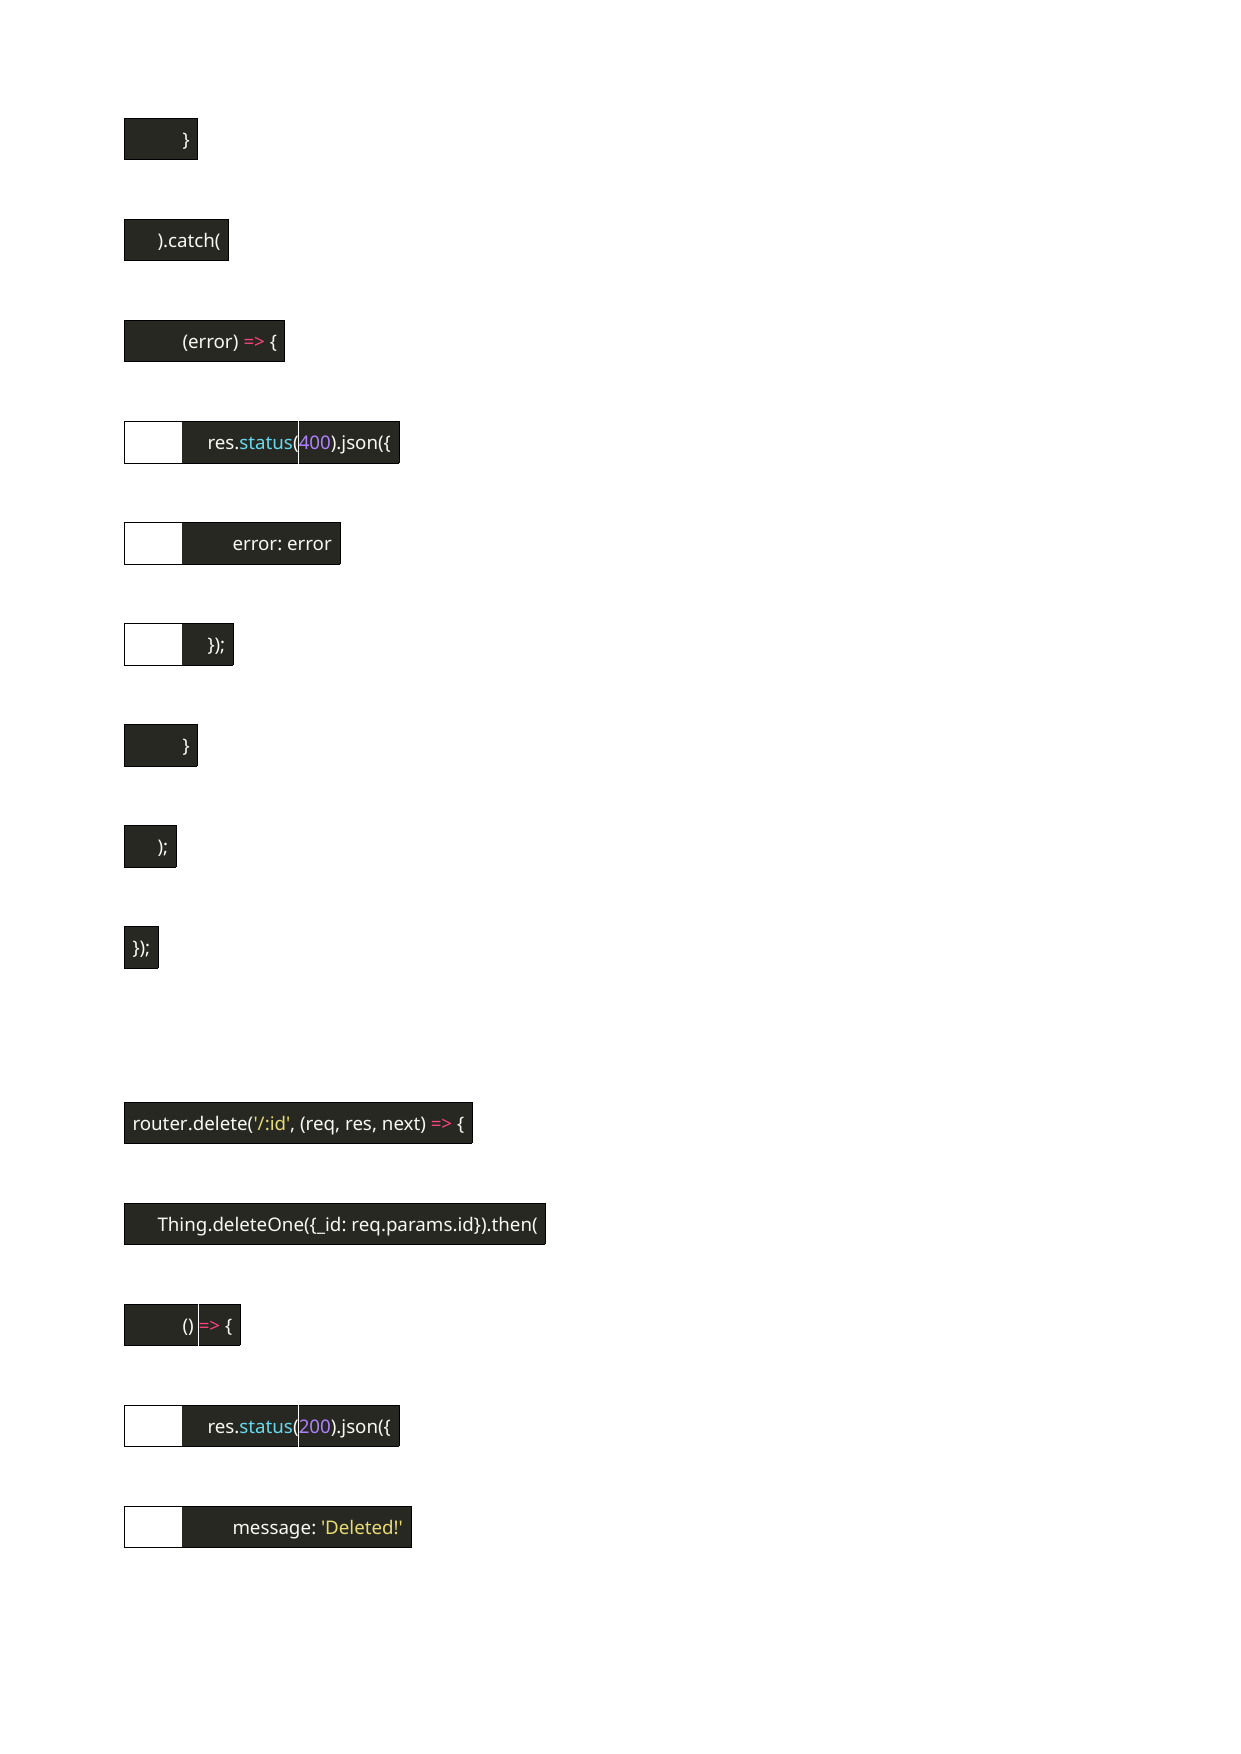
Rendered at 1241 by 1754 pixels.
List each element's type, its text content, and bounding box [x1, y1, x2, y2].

text message: 'Deleted!' [125, 1507, 411, 1547]
text () => { [125, 1305, 240, 1345]
text res.status(200).json({ [125, 1406, 399, 1446]
text [341, 522, 1111, 564]
text error: error [125, 523, 340, 564]
text Thing.deleteOne({_id: req.params.id}).then( [125, 1204, 545, 1244]
text [159, 926, 1111, 968]
text [241, 1304, 1111, 1345]
text ); [125, 826, 176, 867]
text [229, 219, 1111, 261]
text [198, 118, 1111, 159]
text ).catch( [125, 220, 228, 260]
text [177, 825, 1111, 867]
text [285, 320, 1111, 362]
text }); [125, 624, 233, 665]
text } [125, 725, 197, 766]
text router.delete('/:id', (req, res, next) => { [125, 1103, 472, 1143]
text [400, 1405, 1111, 1446]
text [412, 1506, 1111, 1547]
text [400, 421, 1111, 463]
text [234, 623, 1111, 665]
text (error) => { [125, 321, 284, 361]
text } [125, 119, 197, 159]
text res.status(400).json({ [125, 422, 399, 463]
text }); [125, 927, 158, 968]
text [546, 1203, 1111, 1244]
text [198, 724, 1111, 766]
text [473, 1102, 1111, 1143]
